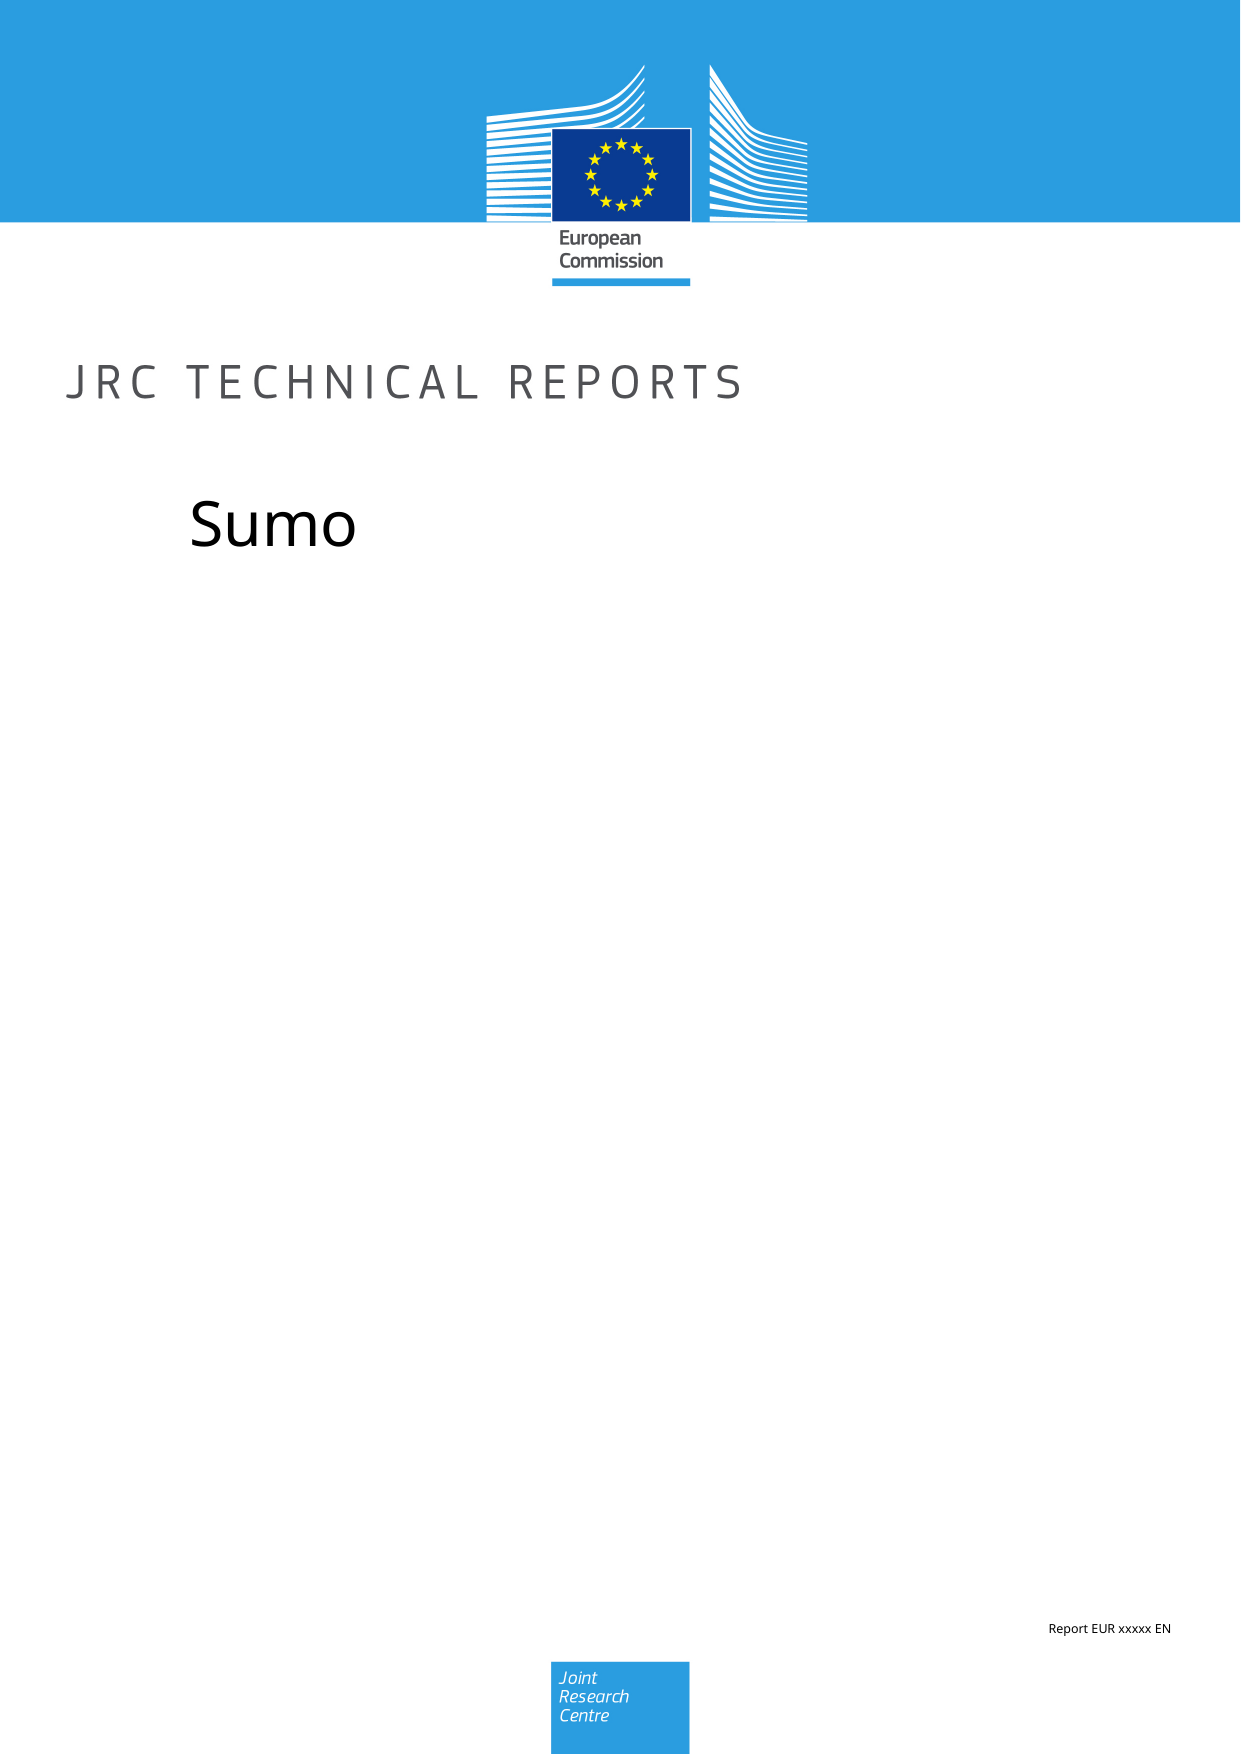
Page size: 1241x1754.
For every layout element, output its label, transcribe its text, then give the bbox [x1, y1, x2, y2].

picture [0, 0, 1241, 416]
text Sumo [114, 486, 1171, 561]
picture [545, 1655, 695, 1754]
text Report EUR xxxxx EN [1009, 1623, 1171, 1636]
